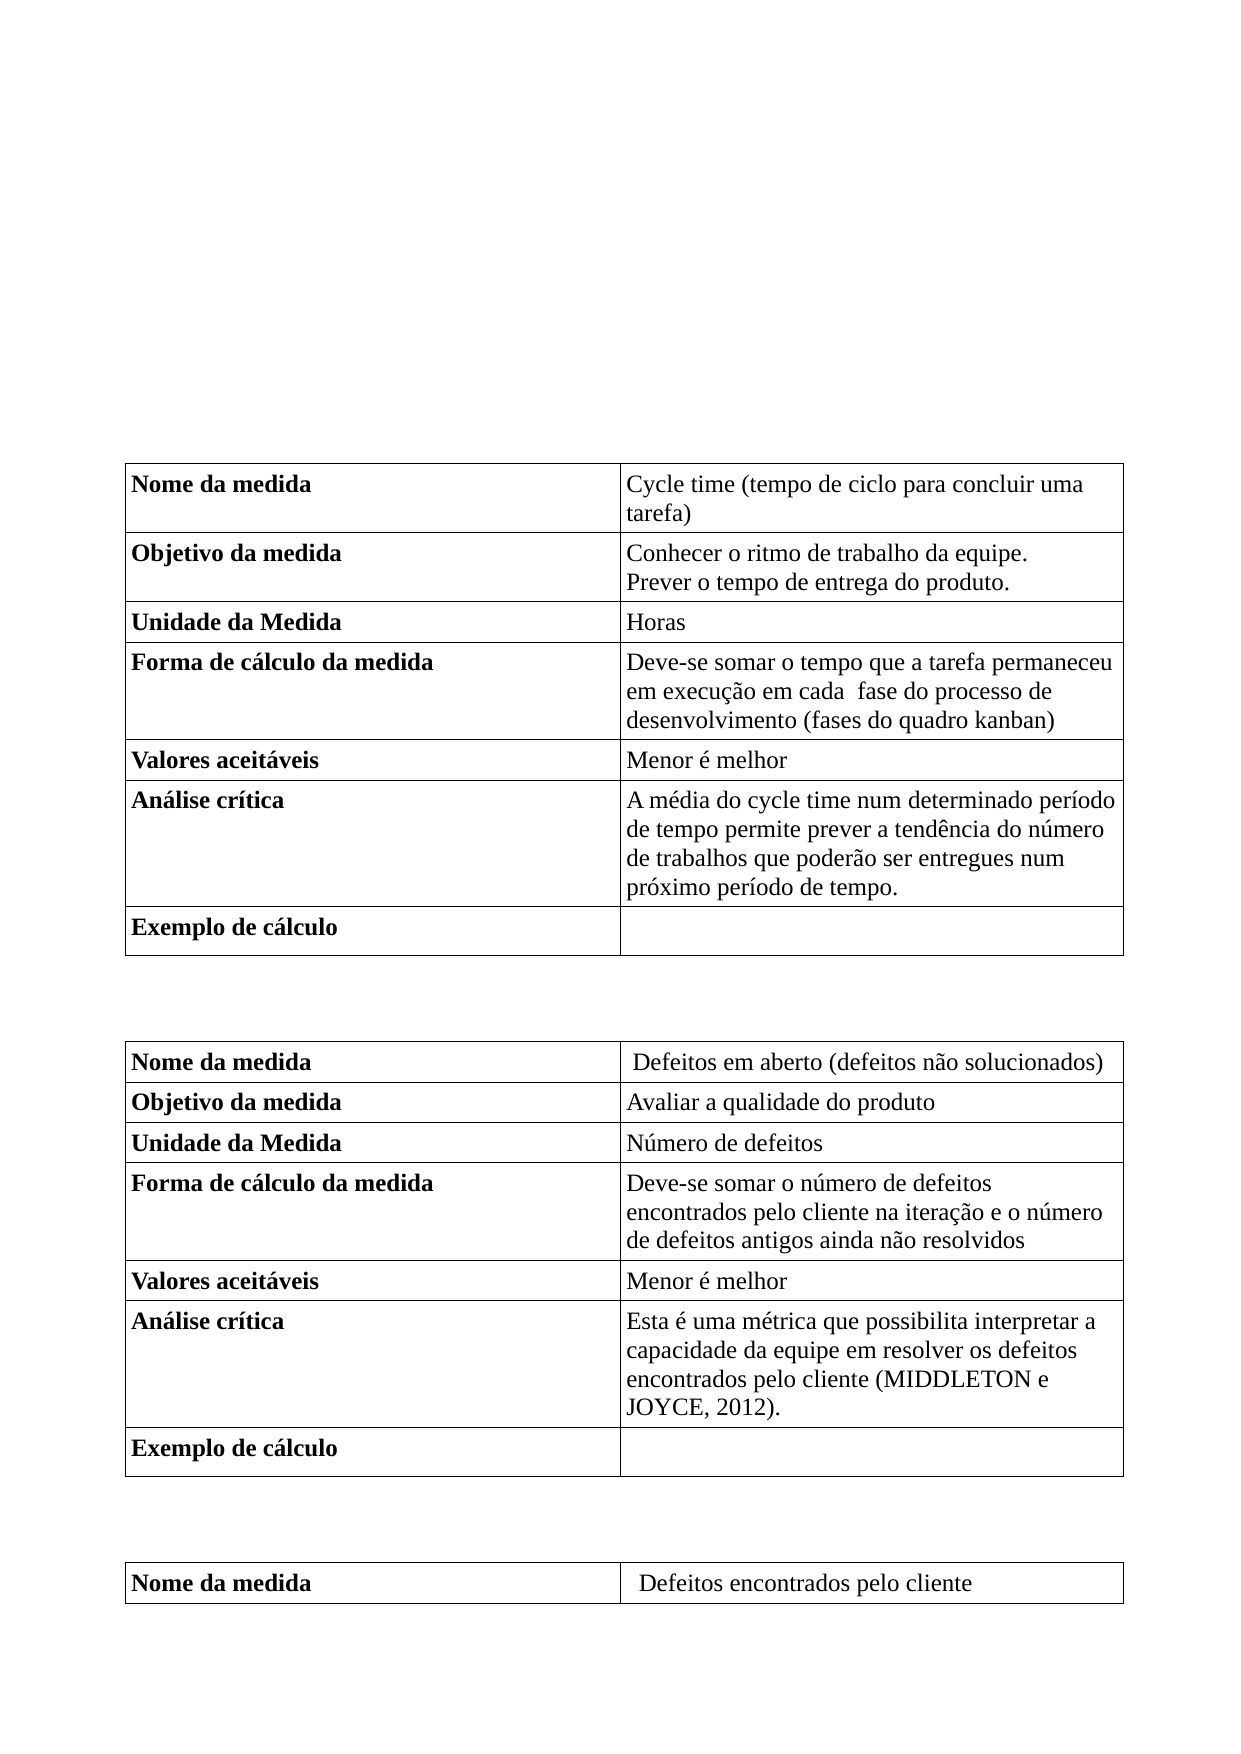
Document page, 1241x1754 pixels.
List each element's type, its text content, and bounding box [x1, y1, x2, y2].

table_cell Forma de cálculo da medida [126, 643, 620, 739]
table_cell Deve-se somar o tempo que a tarefa permaneceu em execução em cada fase do processo de desenvolvimento (fases do quadro kanban) [621, 643, 1123, 739]
table_cell Objetivo da medida [126, 533, 620, 601]
table_cell Objetivo da medida [126, 1083, 620, 1122]
table_header Nome da medida [126, 1042, 620, 1082]
table_header Nome da medida [126, 1563, 620, 1602]
table_cell Unidade da Medida [126, 1123, 620, 1162]
table_cell Horas [621, 602, 1123, 642]
table_cell Número de defeitos [621, 1123, 1123, 1162]
table_cell Unidade da Medida [126, 602, 620, 642]
table_cell Deve-se somar o número de defeitos encontrados pelo cliente na iteração e o número de defeitos antigos ainda não resolvidos [621, 1163, 1123, 1260]
table_cell [621, 907, 1123, 955]
table_cell Menor é melhor [621, 740, 1123, 780]
table_header Defeitos em aberto (defeitos não solucionados) [621, 1042, 1123, 1082]
table_cell [621, 1428, 1123, 1476]
table_cell Análise crítica [126, 1301, 620, 1427]
table_header Defeitos encontrados pelo cliente [621, 1563, 1123, 1602]
table_cell Exemplo de cálculo [126, 1428, 620, 1476]
table_header Nome da medida [126, 464, 620, 532]
table_cell Valores aceitáveis [126, 1261, 620, 1300]
table_cell Forma de cálculo da medida [126, 1163, 620, 1260]
table_cell Valores aceitáveis [126, 740, 620, 780]
table_cell Conhecer o ritmo de trabalho da equipe. Prever o tempo de entrega do produto. [621, 533, 1123, 601]
table_cell Menor é melhor [621, 1261, 1123, 1300]
table_cell Análise crítica [126, 781, 620, 906]
table_header Cycle time (tempo de ciclo para concluir uma tarefa) [621, 464, 1123, 532]
table_cell A média do cycle time num determinado período de tempo permite prever a tendência do número de trabalhos que poderão ser entregues num próximo período de tempo. [621, 781, 1123, 906]
table_cell Esta é uma métrica que possibilita interpretar a capacidade da equipe em resolver os defeitos encontrados pelo cliente (MIDDLETON e JOYCE, 2012). [621, 1301, 1123, 1427]
table_cell Exemplo de cálculo [126, 907, 620, 955]
table_cell Avaliar a qualidade do produto [621, 1083, 1123, 1122]
